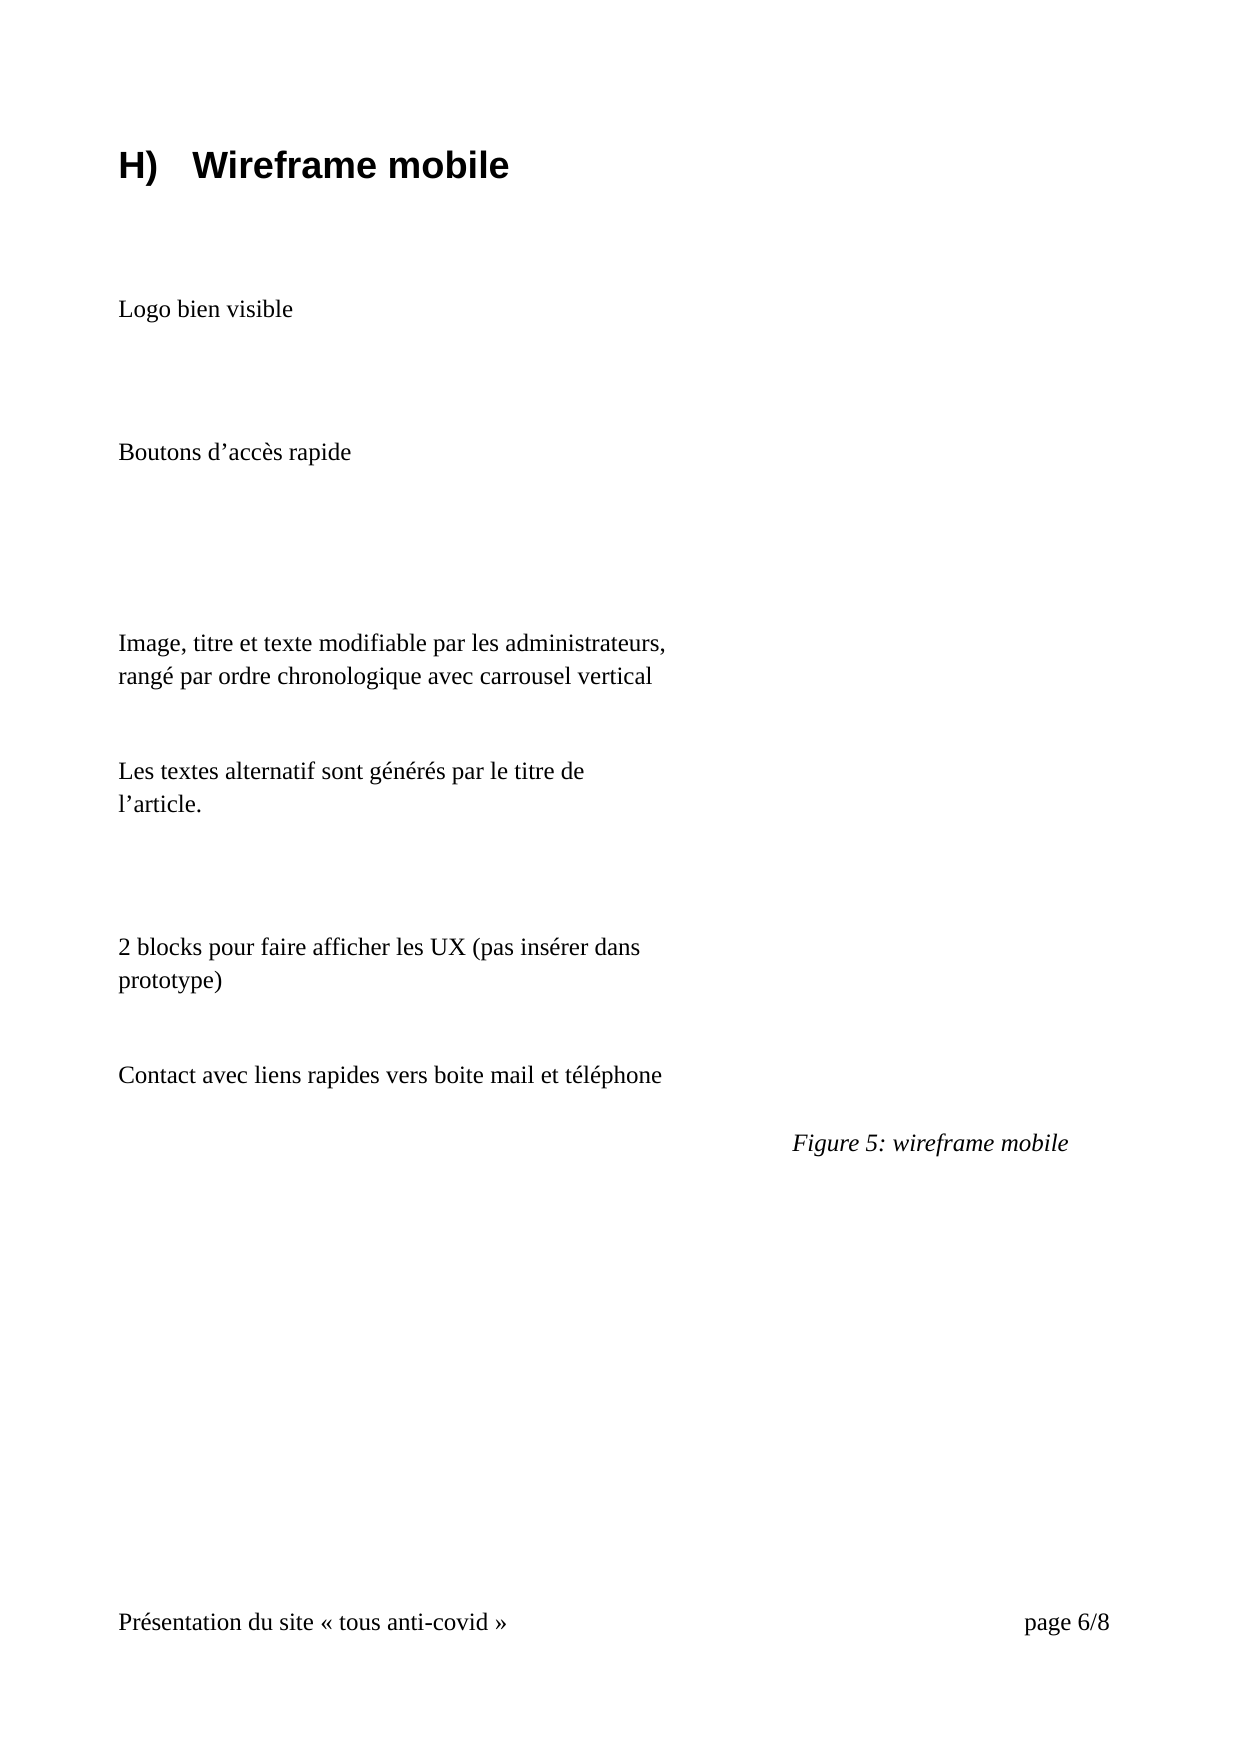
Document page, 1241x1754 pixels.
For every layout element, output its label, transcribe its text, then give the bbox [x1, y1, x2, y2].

text Les textes alternatif sont générés par le titre de l’article. [118, 756, 671, 818]
text Figure 5: wireframe mobile [671, 202, 1192, 1157]
text 2 blocks pour faire afficher les UX (pas insérer dans prototype) [118, 932, 671, 993]
text Contact avec liens rapides vers boite mail et téléphone [118, 1060, 671, 1089]
text Logo bien visible [118, 294, 671, 323]
text Boutons d’accès rapide [118, 437, 671, 466]
subtitle Wireframe mobile [118, 143, 1122, 187]
text Image, titre et texte modifiable par les administrateurs, rangé par ordre chronologique avec carrousel vertical [118, 628, 671, 689]
